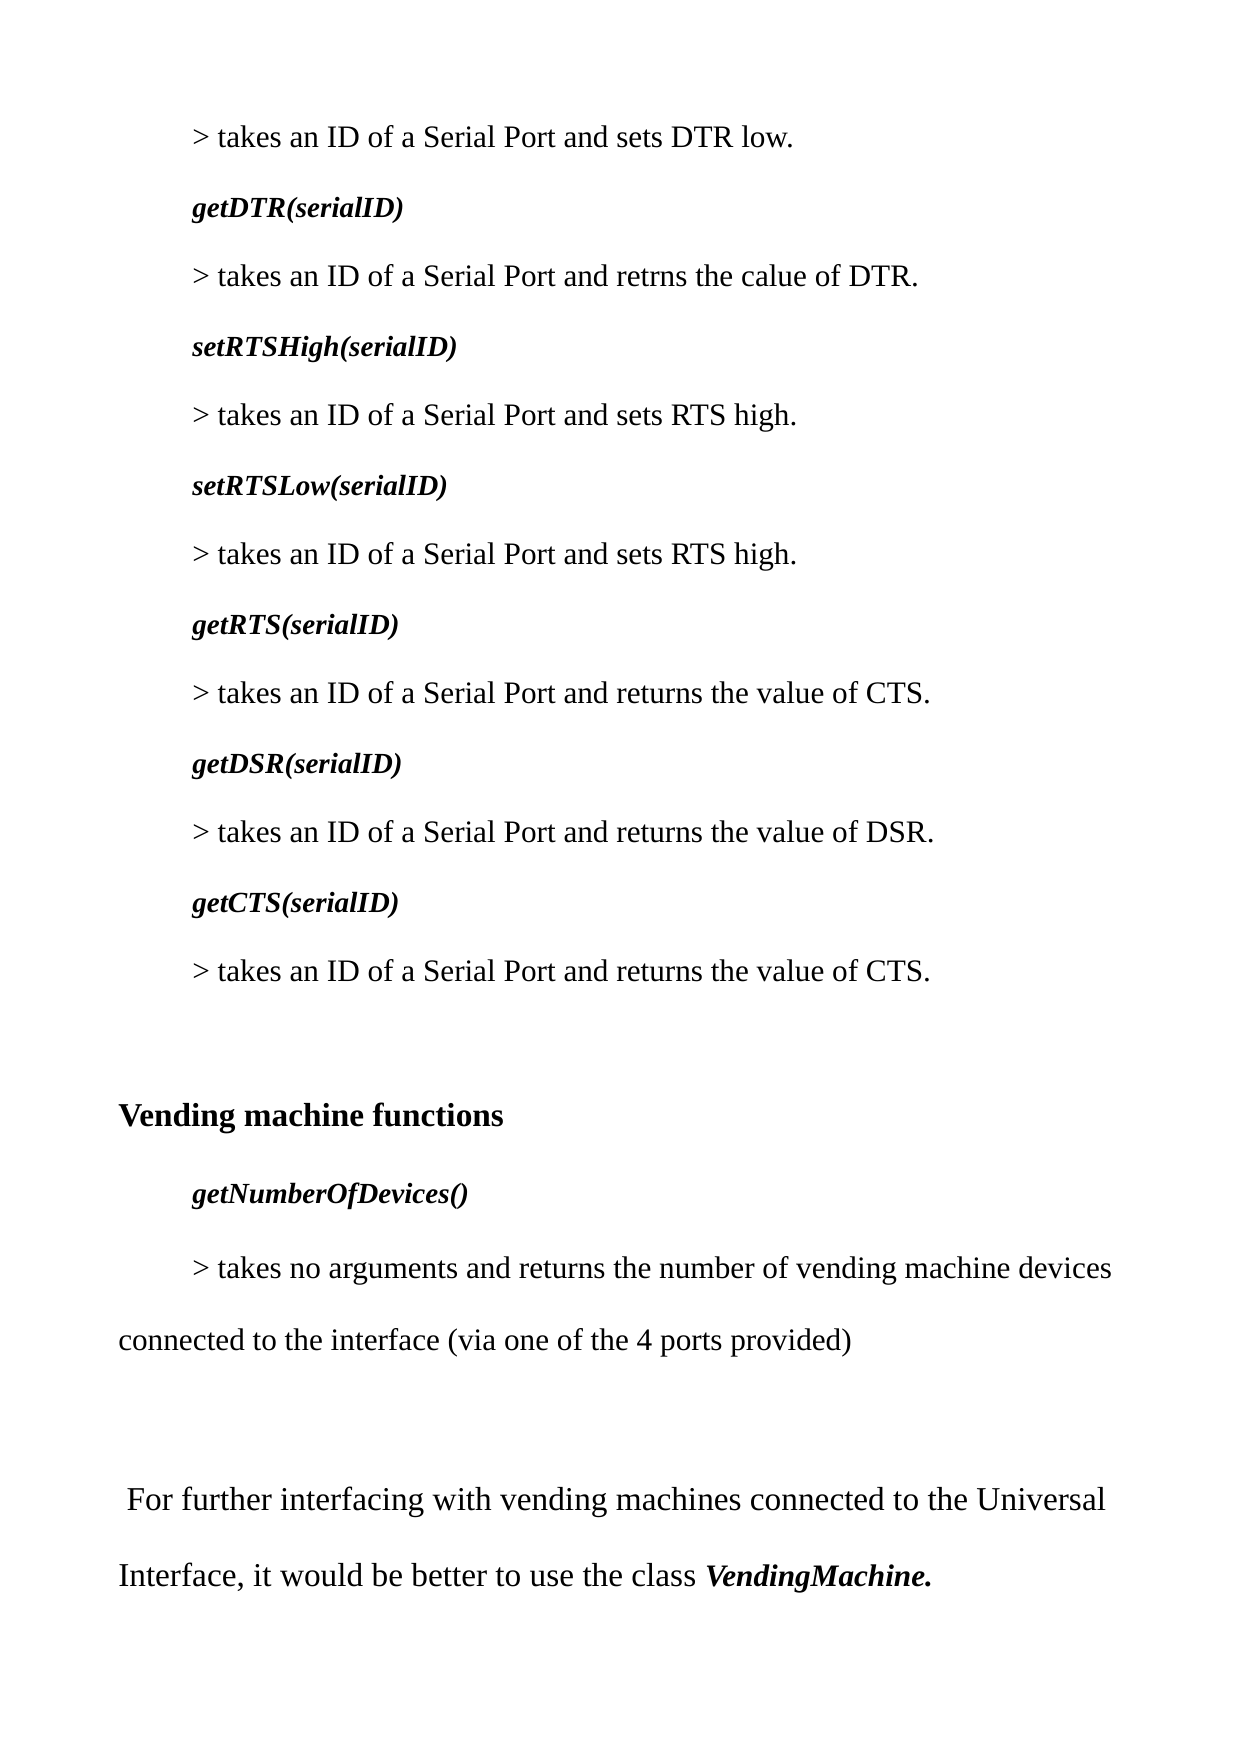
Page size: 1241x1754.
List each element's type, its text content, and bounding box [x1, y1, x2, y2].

text > takes no arguments and returns the number of vending machine devices connected to the interface (via one of the 4 ports provided) [118, 1249, 1122, 1357]
text > takes an ID of a Serial Port and retrns the calue of DTR. [118, 257, 1122, 293]
text > takes an ID of a Serial Port and sets RTS high. [118, 396, 1122, 432]
text getCTS(serialID) [118, 885, 1122, 918]
text getRTS(serialID) [118, 607, 1122, 640]
text Vending machine functions [118, 1096, 1122, 1134]
text For further interfacing with vending machines connected to the Universal Interface, it would be better to use the class VendingMachine. [118, 1479, 1122, 1594]
text > takes an ID of a Serial Port and returns the value of DSR. [118, 813, 1122, 849]
text getDSR(serialID) [118, 746, 1122, 779]
text getNumberOfDevices() [118, 1172, 1122, 1211]
text > takes an ID of a Serial Port and returns the value of CTS. [118, 674, 1122, 710]
text > takes an ID of a Serial Port and sets DTR low. [118, 118, 1122, 154]
text setRTSHigh(serialID) [118, 329, 1122, 362]
text getDTR(serialID) [118, 190, 1122, 223]
text > takes an ID of a Serial Port and sets RTS high. [118, 535, 1122, 571]
text > takes an ID of a Serial Port and returns the value of CTS. [118, 952, 1122, 988]
text setRTSLow(serialID) [118, 468, 1122, 501]
